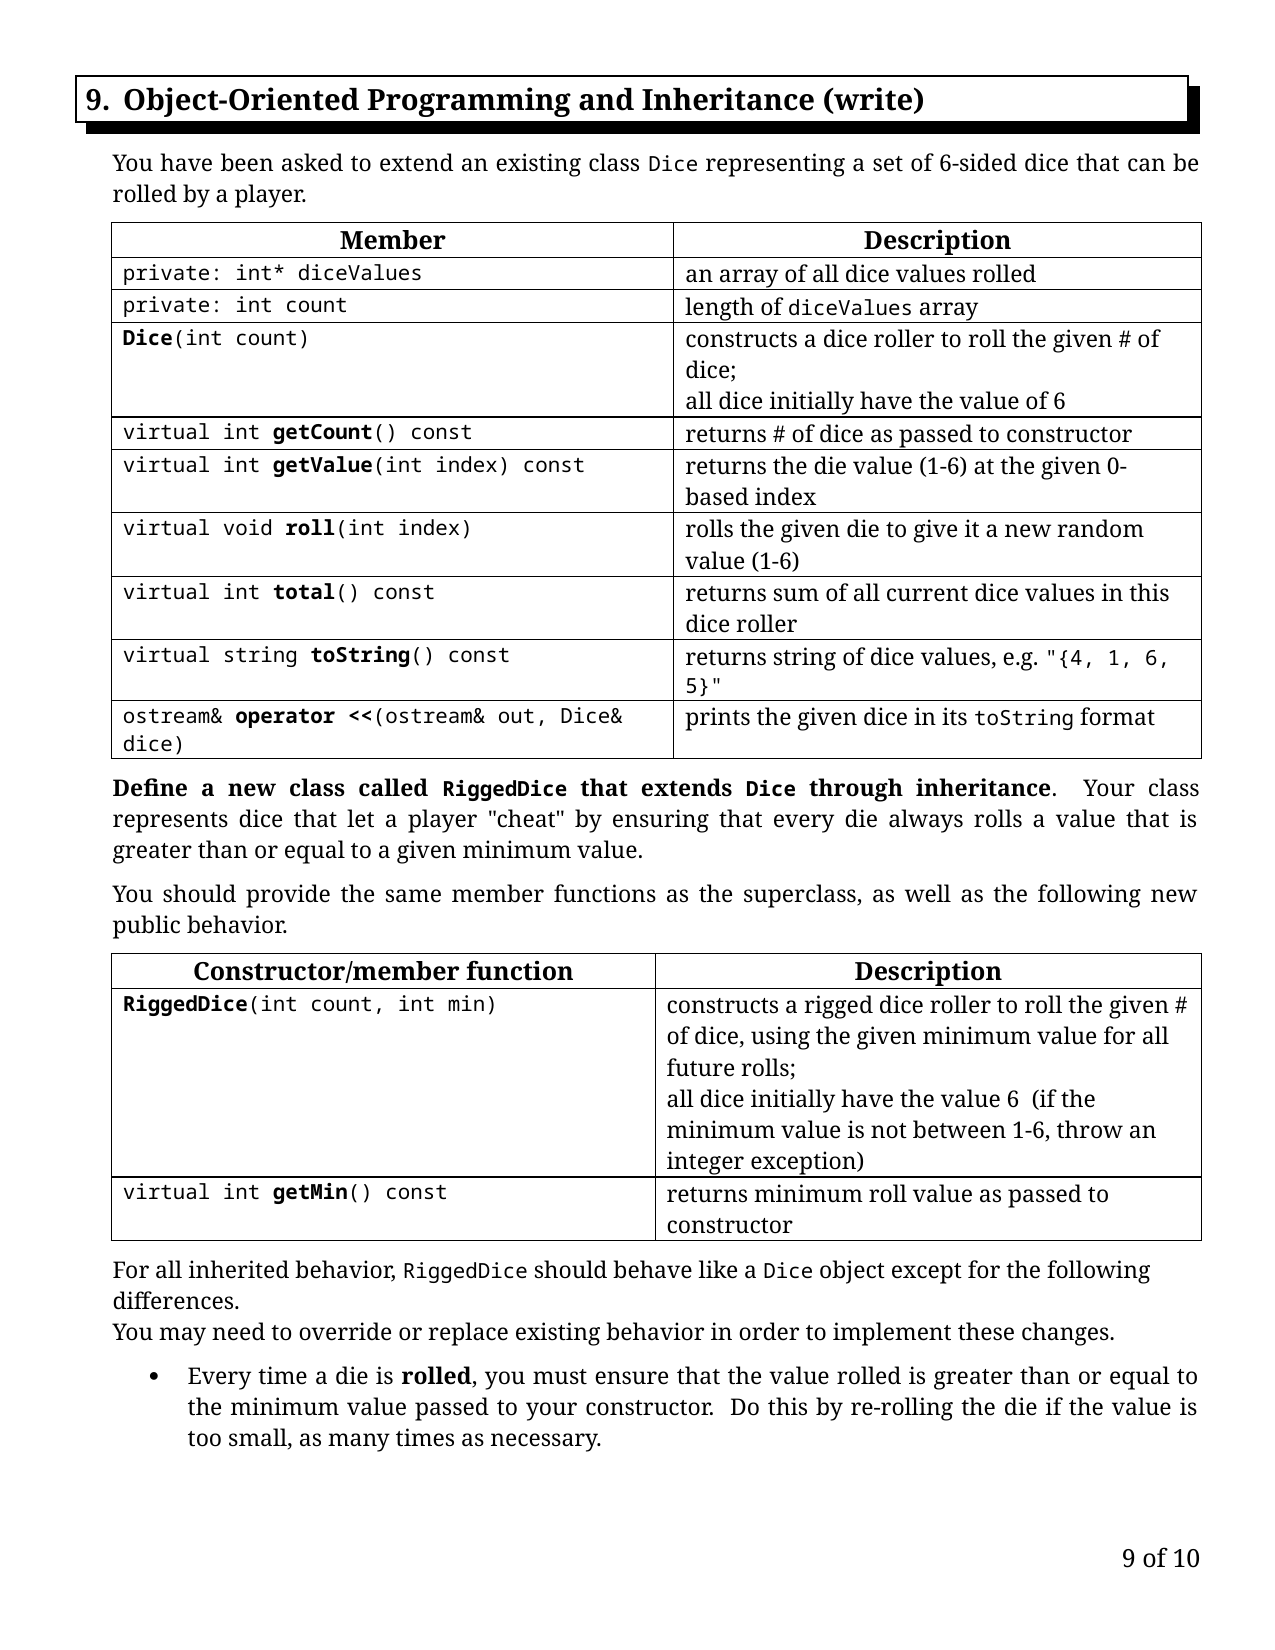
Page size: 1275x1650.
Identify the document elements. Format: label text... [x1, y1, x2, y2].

table_cell virtual void roll(int index) [112, 513, 673, 576]
table_cell length of diceValues array [674, 290, 1201, 322]
text You should provide the same member functions as the superclass, as well as the following new public behavior. [112, 878, 1200, 940]
list Every time a die is rolled, you must ensure that the value rolled is greater than or equal to the minimum value passed to your constructor. Do this by re-rolling the die if the value is too small, as many times as necessary. [150, 1360, 1200, 1453]
subtitle 9. Object-Oriented Programming and Inheritance (write) [77, 77, 1187, 121]
table_cell RiggedDice(int count, int min) [112, 989, 655, 1176]
table_cell prints the given dice in its toString format [674, 701, 1201, 758]
table_cell an array of all dice values rolled [674, 258, 1201, 289]
table_cell returns sum of all current dice values in this dice roller [674, 577, 1201, 639]
table_cell virtual int getMin() const [112, 1178, 655, 1240]
table_cell returns the die value (1-6) at the given 0-based index [674, 450, 1201, 512]
text For all inherited behavior, RiggedDice should behave like a Dice object except for the following differences. You may need to override or replace existing behavior in order to implement these changes. [112, 1253, 1200, 1347]
table_header Description [674, 223, 1201, 257]
table_cell constructs a dice roller to roll the given # of dice; all dice initially have the value of 6 [674, 323, 1201, 416]
table_cell virtual string toString() const [112, 640, 673, 700]
table_header Constructor/member function [112, 954, 655, 988]
text You have been asked to extend an existing class Dice representing a set of 6-sided dice that can be rolled by a player. [112, 147, 1200, 209]
table_cell virtual int getValue(int index) const [112, 450, 673, 512]
table_cell virtual int getCount() const [112, 418, 673, 449]
table_cell returns string of dice values, e.g. "{4, 1, 6, 5}" [674, 640, 1201, 700]
table_cell rolls the given die to give it a new random value (1-6) [674, 513, 1201, 576]
table_cell constructs a rigged dice roller to roll the given # of dice, using the given minimum value for all future rolls; all dice initially have the value 6 (if the minimum value is not between 1-6, throw an integer exception) [656, 989, 1201, 1176]
table_header Description [656, 954, 1201, 988]
table_cell virtual int total() const [112, 577, 673, 639]
table_header Member [112, 223, 673, 257]
table_cell private: int count [112, 290, 673, 322]
table_cell returns # of dice as passed to constructor [674, 418, 1201, 449]
table_cell ostream& operator <<(ostream& out, Dice& dice) [112, 701, 673, 758]
table_cell returns minimum roll value as passed to constructor [656, 1178, 1201, 1240]
table_cell Dice(int count) [112, 323, 673, 416]
table_cell private: int* diceValues [112, 258, 673, 289]
text Define a new class called RiggedDice that extends Dice through inheritance. Your class represents dice that let a player "cheat" by ensuring that every die always rolls a value that is greater than or equal to a given minimum value. [112, 772, 1200, 865]
